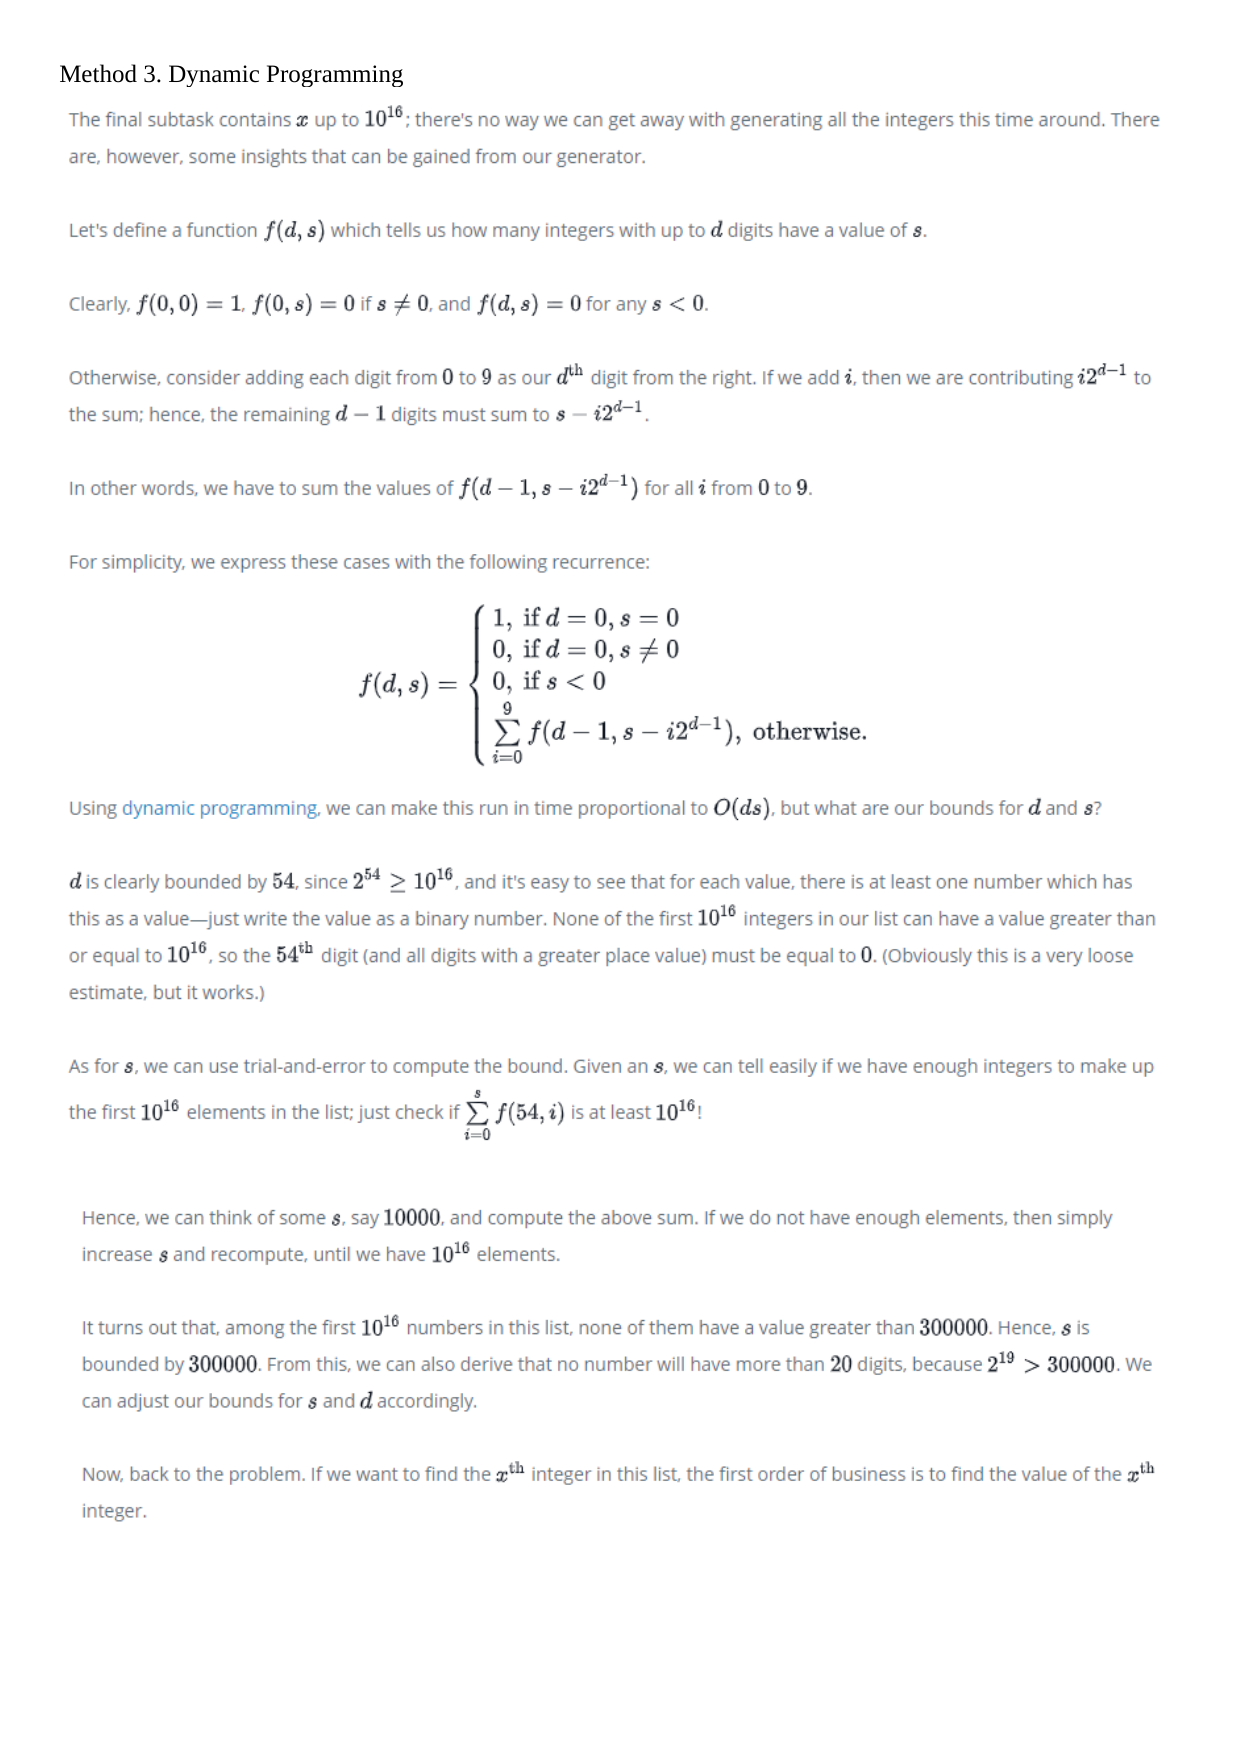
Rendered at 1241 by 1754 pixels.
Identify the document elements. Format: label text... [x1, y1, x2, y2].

picture [59, 1180, 1182, 1536]
picture [59, 87, 1182, 1152]
text Method 3. Dynamic Programming [59, 59, 1181, 87]
